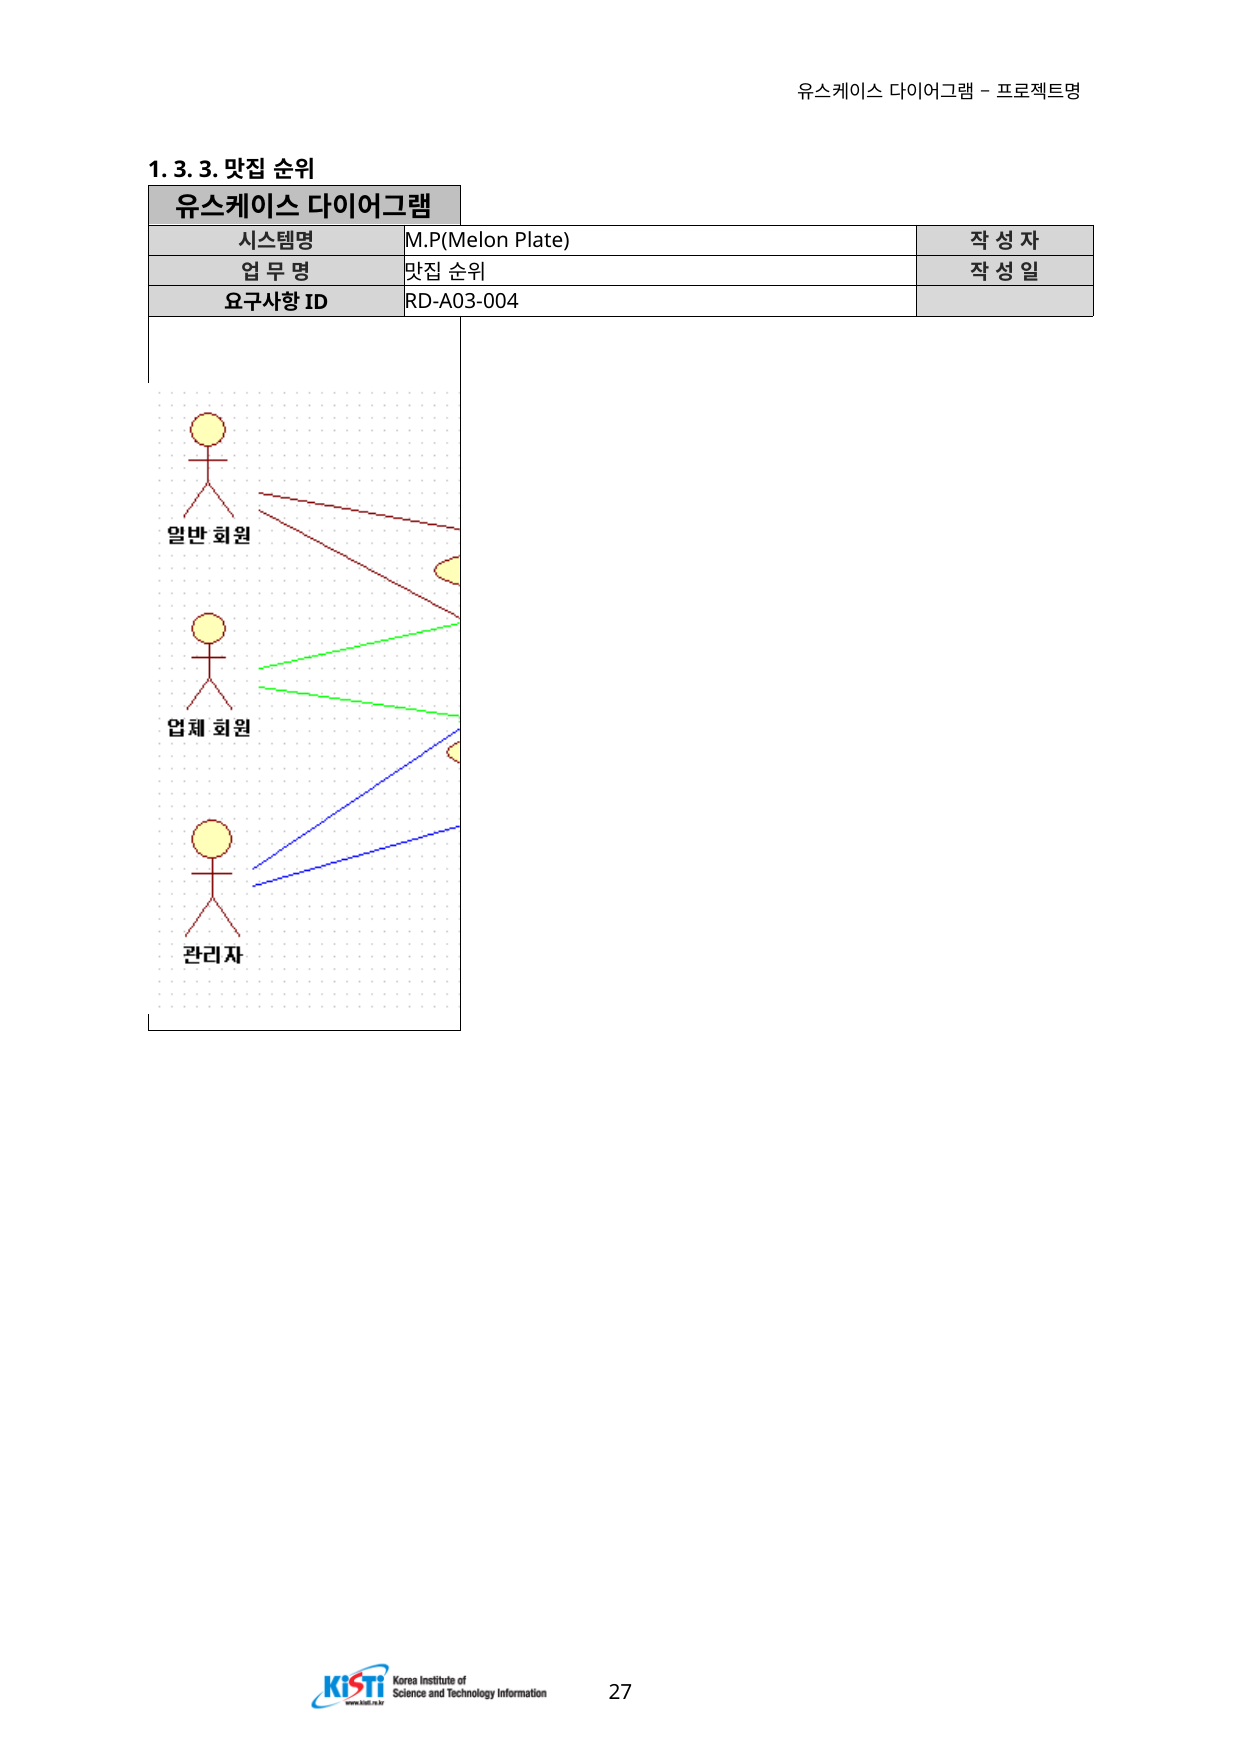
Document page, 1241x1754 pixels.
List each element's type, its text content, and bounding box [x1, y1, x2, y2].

table_cell 작 성 일 [917, 256, 1093, 285]
table_cell 맛집 순위 [405, 256, 916, 285]
table_cell RD-A03-004 [405, 286, 916, 316]
table_cell M.P(Melon Plate) [405, 226, 916, 255]
table_cell [149, 1014, 460, 1030]
table_cell 요구사항ID [149, 286, 404, 316]
table_cell [149, 317, 460, 383]
table_header [461, 185, 1093, 224]
table_cell 작 성 자 [917, 226, 1093, 255]
title 1. 3. 3. 맛집 순위 [148, 148, 1092, 185]
picture [295, 1657, 558, 1717]
table_cell 시스템명 [149, 226, 404, 255]
picture [148, 383, 460, 1014]
table_header 유스케이스 다이어그램 [149, 186, 460, 224]
table_cell 업 무 명 [149, 256, 404, 285]
table_cell [461, 317, 1093, 1030]
table_cell [917, 286, 1093, 316]
